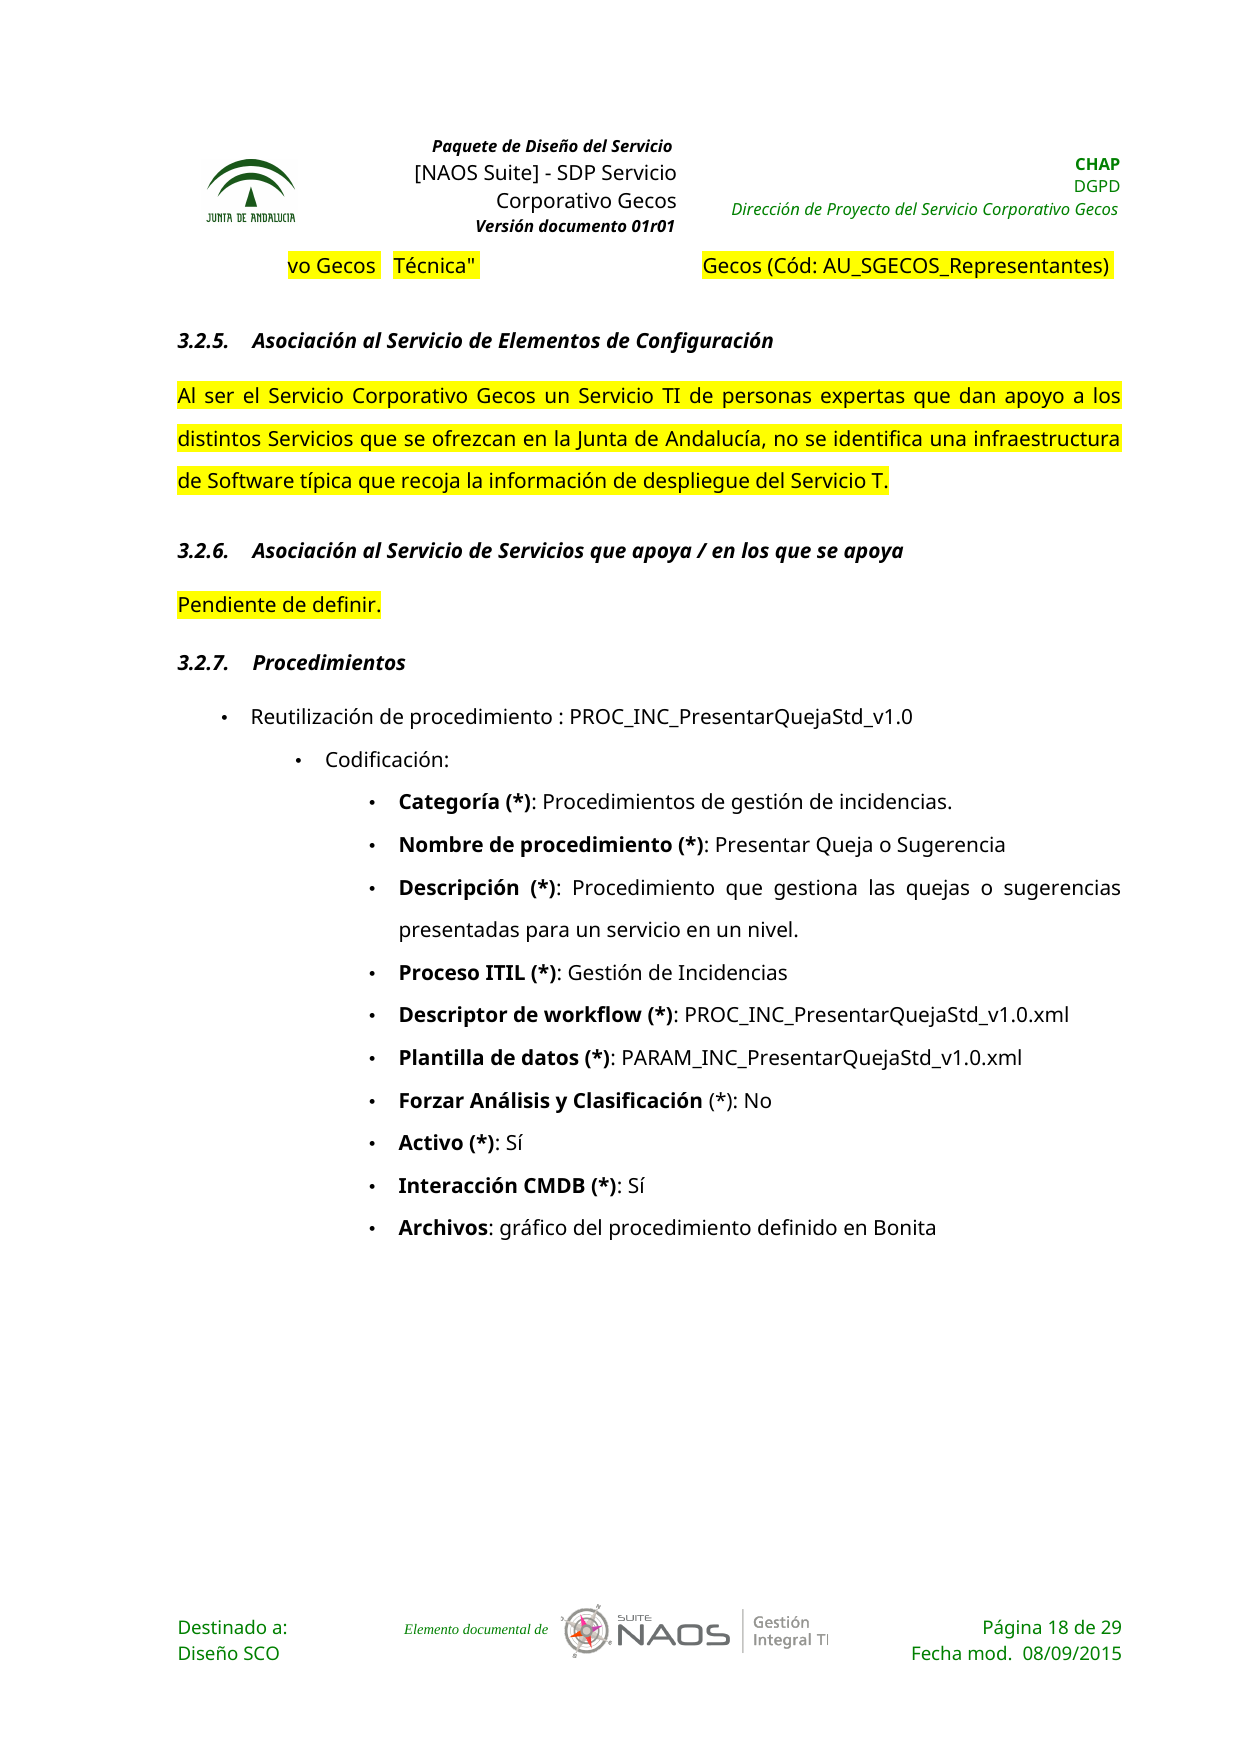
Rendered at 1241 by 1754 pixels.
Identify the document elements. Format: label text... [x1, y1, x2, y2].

text Pendiente de definir. [177, 591, 1122, 619]
table_cell Técnica" [390, 248, 501, 312]
list Plantilla de datos (*): PARAM_INC_PresentarQuejaStd_v1.0.xml [369, 1043, 1122, 1072]
list Nombre de procedimiento (*): Presentar Queja o Sugerencia [369, 830, 1122, 858]
list Activo (*): Sí [369, 1128, 1122, 1157]
text Al ser el Servicio Corporativo Gecos un Servicio TI de personas expertas que dan apoyo a los distintos Servicios que se ofrezcan en la Junta de Andalucía, no se identifica una infraestructura de Software típica que recoja la información de despliegue del Servicio T. [177, 381, 1122, 495]
list Categoría (*): Procedimientos de gestión de incidencias. [369, 787, 1122, 816]
table_cell [176, 248, 284, 312]
list Proceso ITIL (*): Gestión de Incidencias [369, 958, 1122, 986]
picture [560, 1604, 829, 1658]
list Interacción CMDB (*): Sí [369, 1171, 1122, 1199]
list Archivos: gráfico del procedimiento definido en Bonita [369, 1213, 1122, 1242]
list Reutilización de procedimiento : PROC_INC_PresentarQuejaStd_v1.0 [221, 702, 1122, 731]
picture [201, 159, 298, 226]
list Descriptor de workflow (*): PROC_INC_PresentarQuejaStd_v1.0.xml [369, 1001, 1122, 1029]
table_cell vo Gecos [285, 248, 390, 312]
subtitle Procedimientos [177, 648, 1122, 676]
subtitle Asociación al Servicio de Servicios que apoya / en los que se apoya [177, 536, 1122, 564]
list Codificación: [295, 745, 1122, 773]
table_cell Gecos (Cód: AU_SGECOS_Representantes) [699, 248, 1121, 312]
list Forzar Análisis y Clasificación (*): No [369, 1086, 1122, 1114]
list Descripción (*): Procedimiento que gestiona las quejas o sugerencias presentadas para un servicio en un nivel. [369, 873, 1122, 944]
subtitle Asociación al Servicio de Elementos de Configuración [177, 327, 1122, 355]
table_cell [501, 248, 699, 312]
